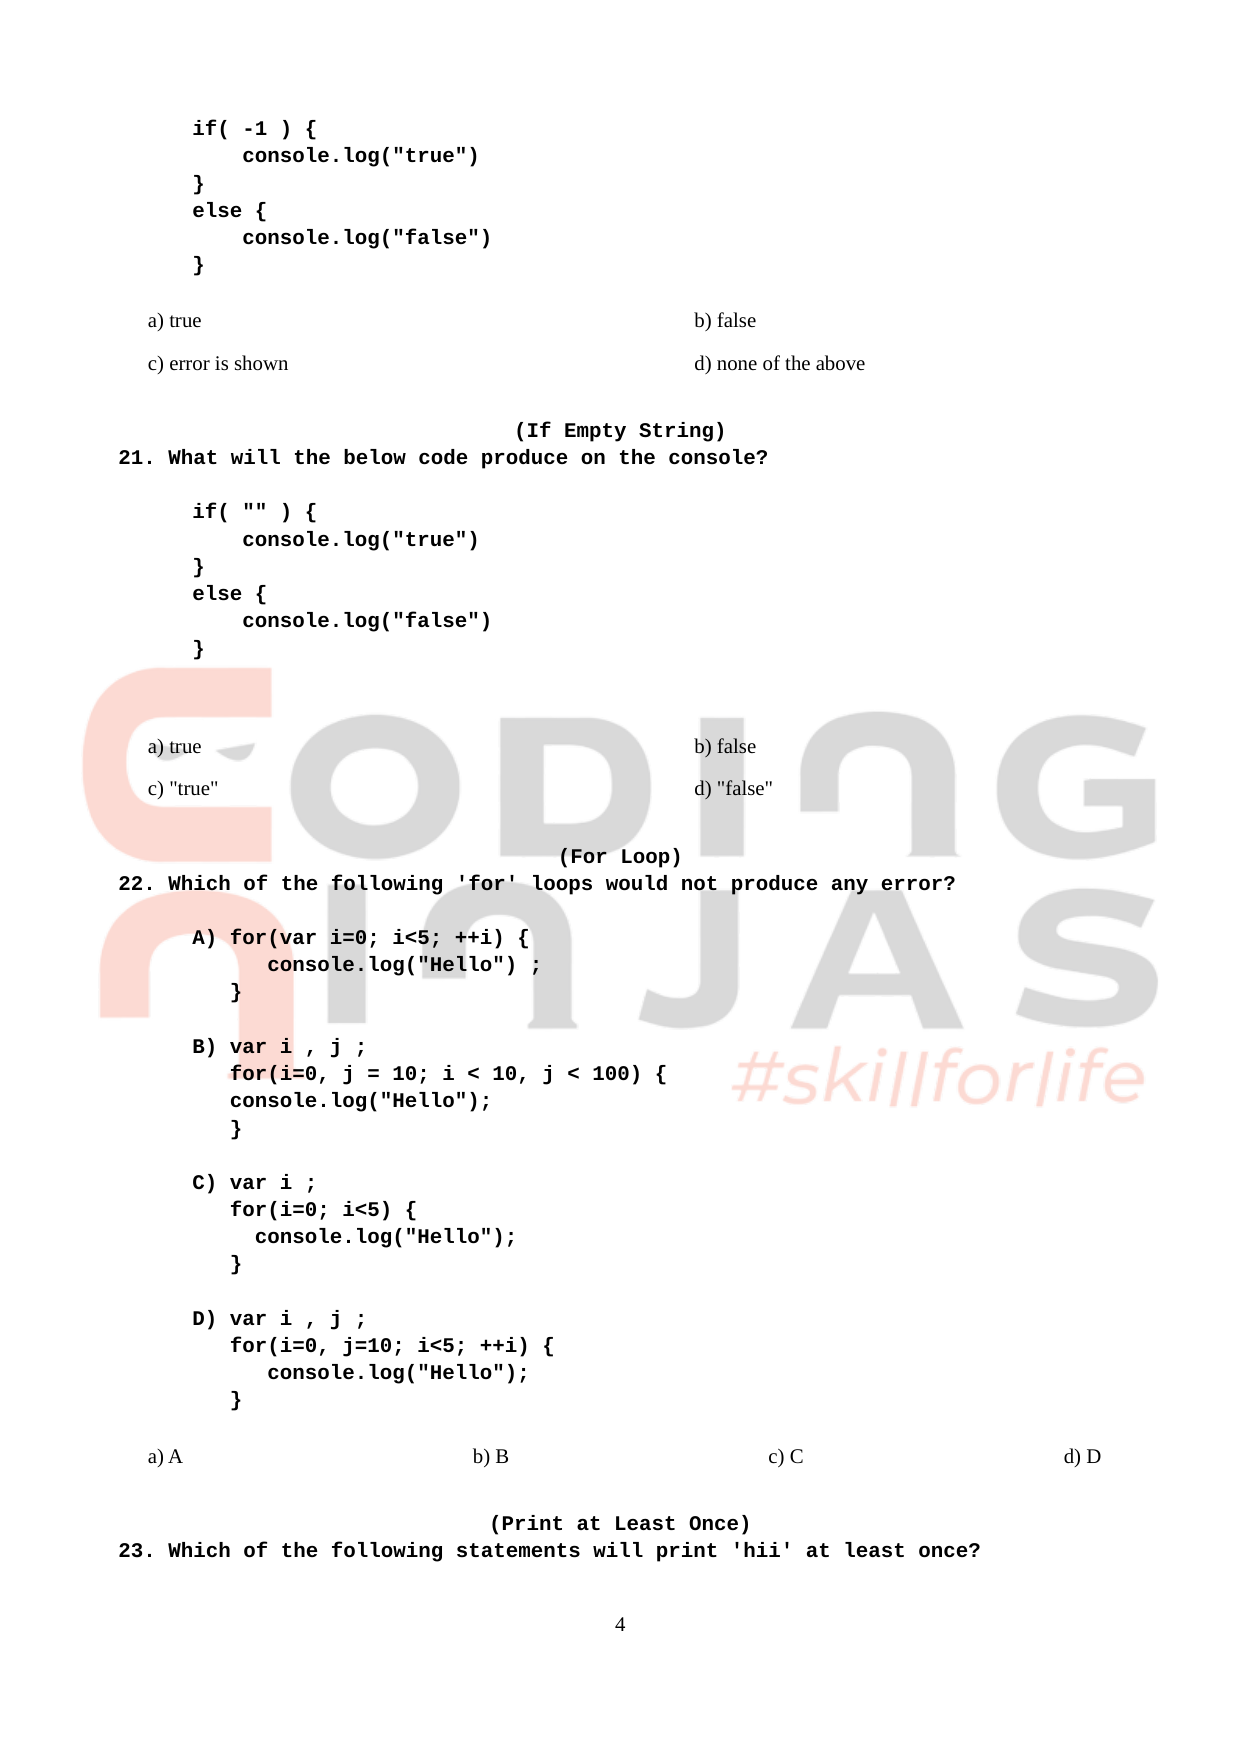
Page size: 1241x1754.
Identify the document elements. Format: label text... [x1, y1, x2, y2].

text 21. What will the below code produce on the console? [118, 447, 1122, 471]
text 22. Which of the following 'for' loops would not produce any error? [118, 873, 1122, 896]
text else { [192, 583, 1122, 607]
text } [192, 254, 1122, 278]
text c) error is shown d) none of the above [148, 351, 1122, 375]
text for(i=0, j=10; i<5; ++i) { [192, 1335, 1122, 1359]
text (Print at Least Once) [118, 1513, 1122, 1537]
text C) var i ; [192, 1172, 1122, 1196]
text a) A b) B c) C d) D [148, 1444, 1122, 1468]
text a) true b) false [148, 308, 1122, 332]
text console.log("true") [192, 145, 1122, 169]
text for(i=0, j = 10; i < 10, j < 100) { [192, 1063, 1122, 1087]
text } [192, 556, 1122, 579]
text if( -1 ) { [192, 118, 1122, 142]
text console.log("false") [192, 610, 1122, 634]
text 23. Which of the following statements will print 'hii' at least once? [118, 1540, 1122, 1564]
text console.log("Hello") ; [192, 954, 1122, 978]
text B) var i , j ; [192, 1036, 1122, 1059]
text } [192, 637, 1122, 661]
text } [192, 1389, 1122, 1413]
text } [192, 982, 1122, 1005]
text (If Empty String) [118, 420, 1122, 444]
text console.log("Hello"); [192, 1362, 1122, 1386]
text } [192, 1253, 1122, 1277]
text } [192, 172, 1122, 196]
text if( "" ) { [192, 502, 1122, 525]
text console.log("Hello"); [192, 1090, 1122, 1114]
text } [192, 1117, 1122, 1141]
text A) for(var i=0; i<5; ++i) { [192, 927, 1122, 951]
text console.log("true") [192, 529, 1122, 552]
text else { [192, 200, 1122, 223]
text for(i=0; i<5) { [192, 1199, 1122, 1223]
text console.log("false") [192, 227, 1122, 251]
text console.log("Hello"); [192, 1226, 1122, 1250]
text (For Loop) [118, 846, 1122, 869]
text a) true b) false [148, 734, 1122, 758]
text D) var i , j ; [192, 1308, 1122, 1331]
text c) "true" d) "false" [148, 776, 1122, 800]
